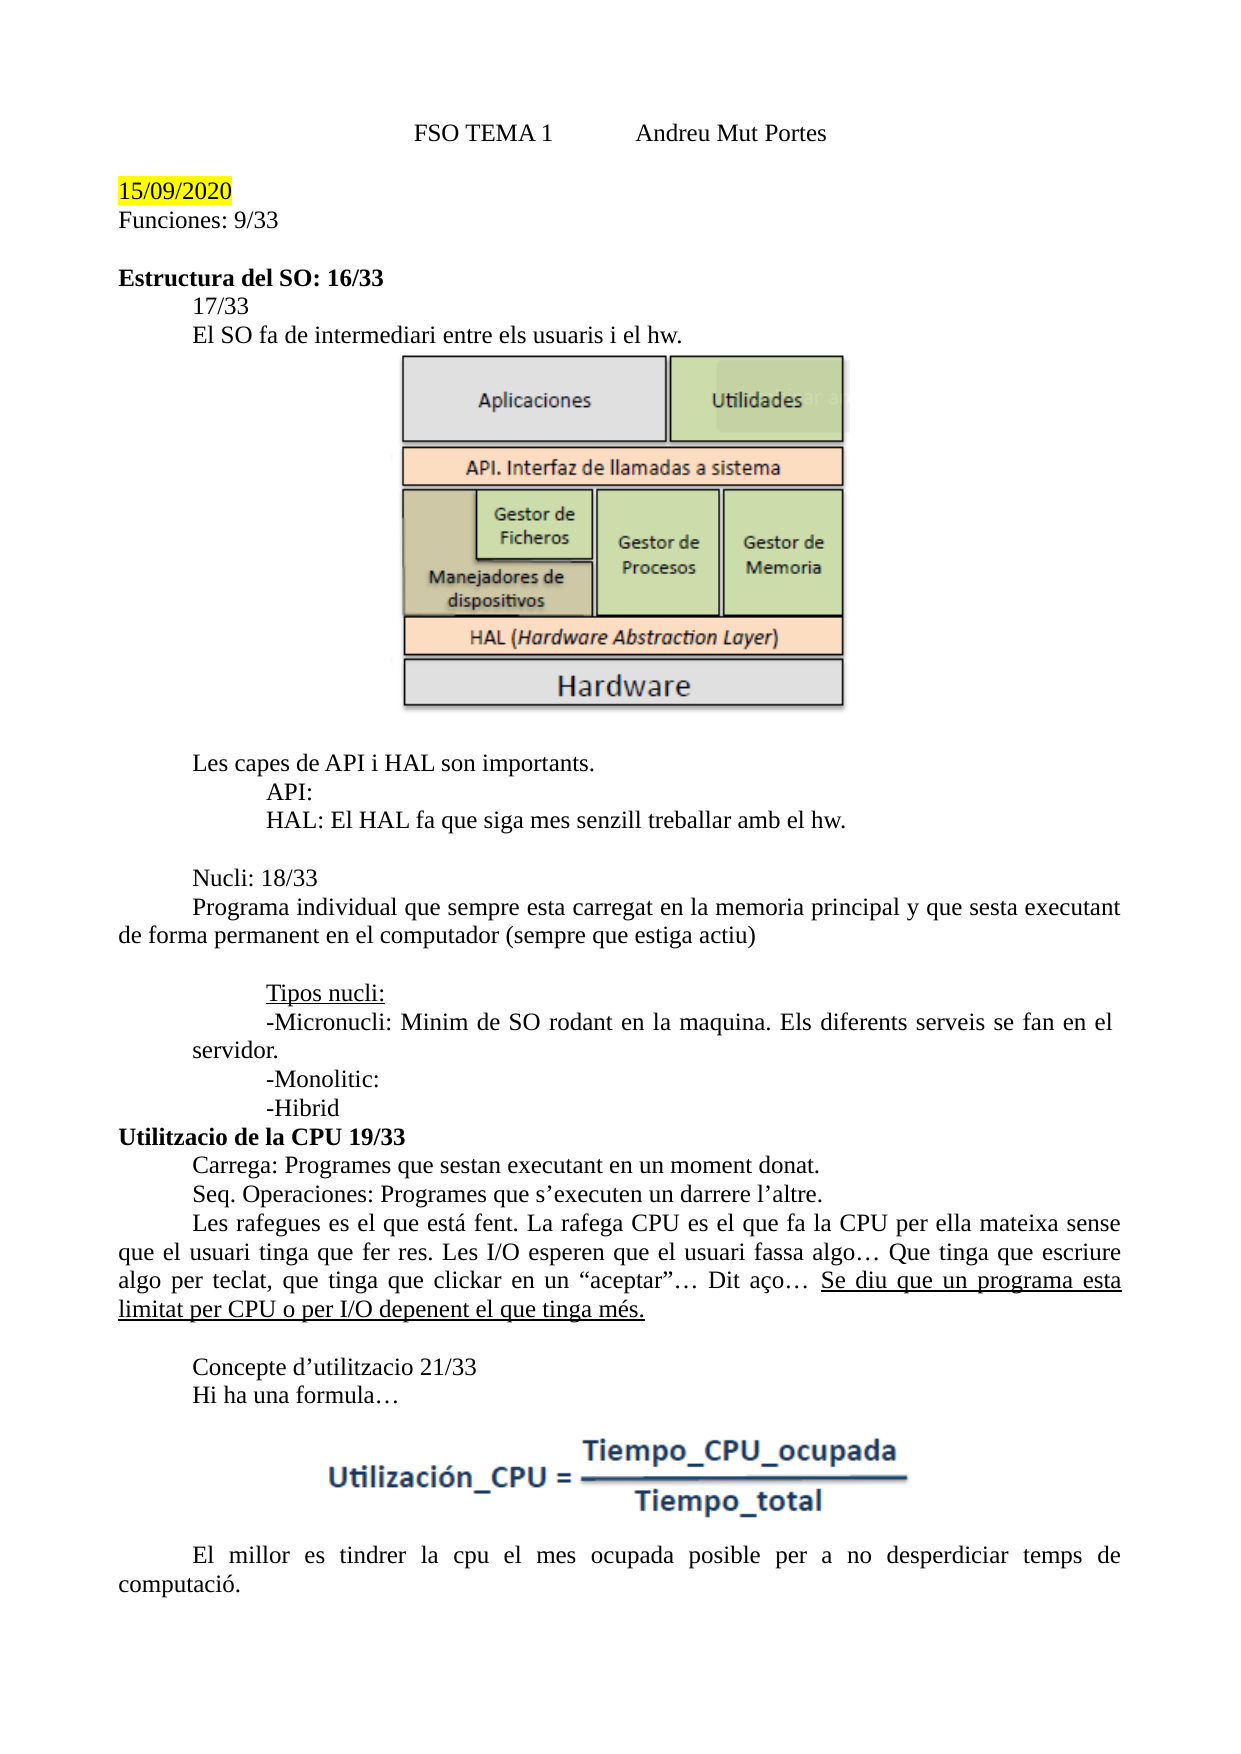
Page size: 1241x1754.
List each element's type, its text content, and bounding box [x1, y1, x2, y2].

text Tipos nucli: [118, 978, 1122, 1007]
picture [390, 348, 850, 720]
text -Micronucli: Minim de SO rodant en la maquina. Els diferents serveis se fan en el servidor. [118, 1007, 1122, 1064]
text El millor es tindrer la cpu el mes ocupada posible per a no desperdiciar temps de computació. [118, 1409, 1122, 1598]
text -Hibrid [118, 1093, 1122, 1122]
picture [314, 1409, 926, 1541]
text 17/33 [118, 291, 1122, 320]
text Programa individual que sempre esta carregat en la memoria principal y que sesta executant de forma permanent en el computador (sempre que estiga actiu) [118, 892, 1122, 949]
text -Monolitic: [118, 1064, 1122, 1093]
text API: [118, 777, 1122, 805]
text Estructura del SO: 16/33 [118, 263, 1122, 291]
text Carrega: Programes que sestan executant en un moment donat. [118, 1150, 1122, 1179]
text Funciones: 9/33 [118, 205, 1122, 234]
text Seq. Operaciones: Programes que s’executen un darrere l’altre. [118, 1179, 1122, 1208]
text HAL: El HAL fa que siga mes senzill treballar amb el hw. [118, 805, 1122, 834]
text El SO fa de intermediari entre els usuaris i el hw. [118, 320, 1122, 349]
text Les rafegues es el que está fent. La rafega CPU es el que fa la CPU per ella mateixa sense que el usuari tinga que fer res. Les I/O esperen que el usuari fassa algo… Que tinga que escriure algo per teclat, que tinga que clickar en un “aceptar”… Dit aço… Se diu que un programa esta limitat per CPU o per I/O depenent el que tinga més. [118, 1208, 1122, 1323]
text 15/09/2020 [118, 176, 1122, 205]
text Nucli: 18/33 [118, 863, 1122, 892]
text Utilitzacio de la CPU 19/33 [118, 1122, 1122, 1150]
text Concepte d’utilitzacio 21/33 [118, 1352, 1122, 1380]
text Les capes de API i HAL son importants. [118, 748, 1122, 777]
text Hi ha una formula… [118, 1380, 1122, 1409]
